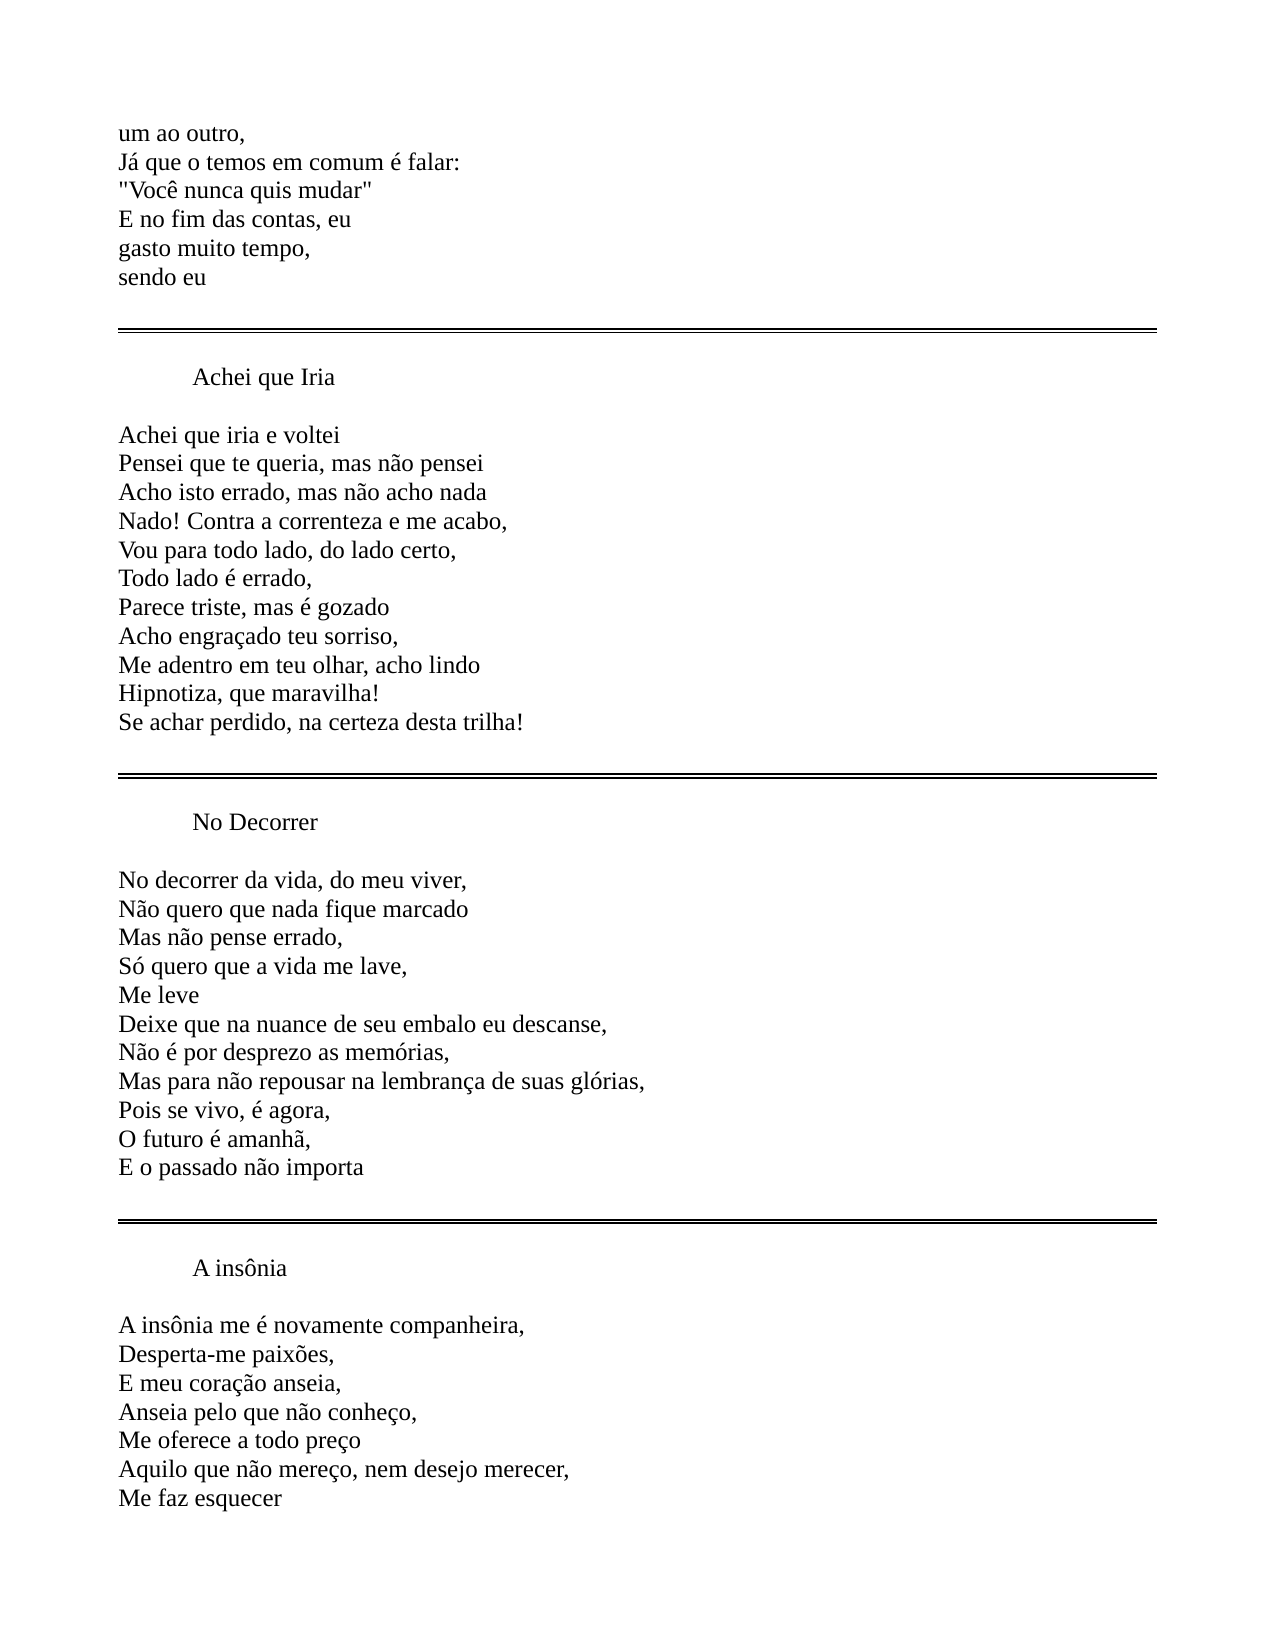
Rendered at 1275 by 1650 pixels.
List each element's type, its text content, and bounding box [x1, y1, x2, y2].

text Só quero que a vida me lave, [118, 951, 1157, 980]
text E no fim das contas, eu [118, 204, 1157, 233]
text Não quero que nada fique marcado [118, 894, 1157, 922]
text Acho isto errado, mas não acho nada [118, 477, 1157, 506]
text Mas não pense errado, [118, 922, 1157, 951]
text gasto muito tempo, [118, 233, 1157, 262]
text um ao outro, [118, 118, 1157, 147]
text Não é por desprezo as memórias, [118, 1037, 1157, 1066]
text Deixe que na nuance de seu embalo eu descanse, [118, 1009, 1157, 1037]
text Me oferece a todo preço [118, 1425, 1157, 1454]
text "Você nunca quis mudar" [118, 176, 1157, 204]
text Se achar perdido, na certeza desta trilha! [118, 707, 1157, 736]
text No decorrer da vida, do meu viver, [118, 865, 1157, 894]
text Aquilo que não mereço, nem desejo merecer, [118, 1454, 1157, 1483]
text E meu coração anseia, [118, 1368, 1157, 1397]
text Hipnotiza, que maravilha! [118, 678, 1157, 707]
text No Decorrer [118, 807, 1157, 836]
text Mas para não repousar na lembrança de suas glórias, [118, 1066, 1157, 1095]
text Nado! Contra a correnteza e me acabo, [118, 506, 1157, 535]
text Me adentro em teu olhar, acho lindo [118, 650, 1157, 678]
text Me leve [118, 980, 1157, 1009]
text Pensei que te queria, mas não pensei [118, 448, 1157, 477]
text E o passado não importa [118, 1152, 1157, 1181]
text Achei que iria e voltei [118, 420, 1157, 448]
text Anseia pelo que não conheço, [118, 1397, 1157, 1425]
text A insônia me é novamente companheira, [118, 1310, 1157, 1339]
text Achei que Iria [118, 362, 1157, 391]
text Parece triste, mas é gozado [118, 592, 1157, 621]
text Vou para todo lado, do lado certo, [118, 535, 1157, 563]
text Me faz esquecer [118, 1483, 1157, 1512]
text Já que o temos em comum é falar: [118, 147, 1157, 176]
text sendo eu [118, 262, 1157, 291]
text Todo lado é errado, [118, 563, 1157, 592]
text Desperta-me paixões, [118, 1339, 1157, 1368]
text O futuro é amanhã, [118, 1124, 1157, 1152]
text Acho engraçado teu sorriso, [118, 621, 1157, 650]
text A insônia [118, 1253, 1157, 1282]
text Pois se vivo, é agora, [118, 1095, 1157, 1124]
